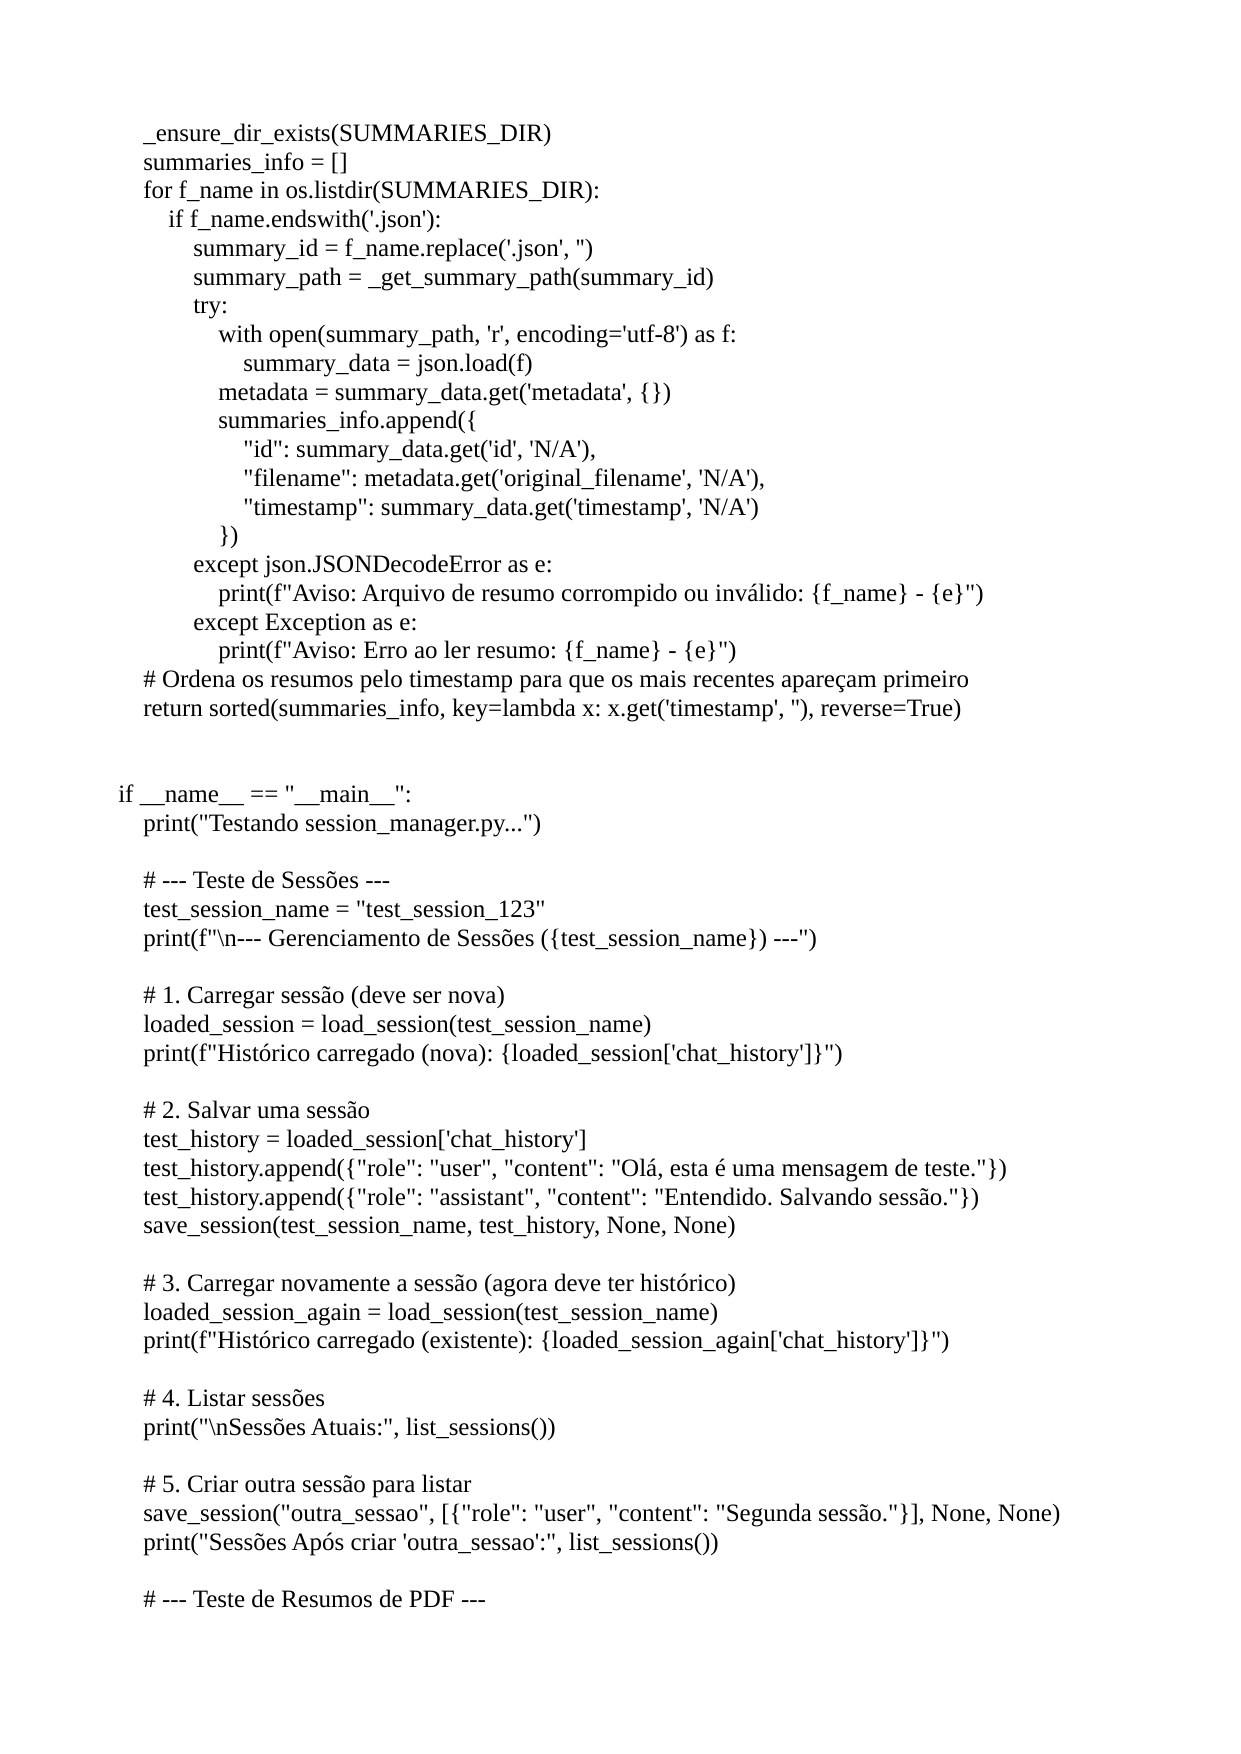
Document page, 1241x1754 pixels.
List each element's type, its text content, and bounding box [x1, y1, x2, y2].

text print(f"Aviso: Arquivo de resumo corrompido ou inválido: {f_name} - {e}") [118, 578, 1122, 607]
text except json.JSONDecodeError as e: [118, 549, 1122, 578]
text # 1. Carregar sessão (deve ser nova) [118, 981, 1122, 1009]
text test_session_name = "test_session_123" [118, 894, 1122, 923]
text return sorted(summaries_info, key=lambda x: x.get('timestamp', ''), reverse=True) [118, 693, 1122, 722]
text loaded_session = load_session(test_session_name) [118, 1009, 1122, 1038]
text with open(summary_path, 'r', encoding='utf-8') as f: [118, 319, 1122, 348]
text loaded_session_again = load_session(test_session_name) [118, 1297, 1122, 1326]
text print(f"Histórico carregado (existente): {loaded_session_again['chat_history']}") [118, 1326, 1122, 1354]
text test_history = loaded_session['chat_history'] [118, 1124, 1122, 1153]
text summary_data = json.load(f) [118, 348, 1122, 377]
text summary_id = f_name.replace('.json', '') [118, 233, 1122, 262]
text if __name__ == "__main__": [118, 779, 1122, 808]
text }) [118, 521, 1122, 549]
text "id": summary_data.get('id', 'N/A'), [118, 434, 1122, 463]
text # 2. Salvar uma sessão [118, 1096, 1122, 1124]
text test_history.append({"role": "user", "content": "Olá, esta é uma mensagem de teste."}) [118, 1153, 1122, 1182]
text # 3. Carregar novamente a sessão (agora deve ter histórico) [118, 1268, 1122, 1297]
text if f_name.endswith('.json'): [118, 204, 1122, 233]
text save_session("outra_sessao", [{"role": "user", "content": "Segunda sessão."}], None, None) [118, 1498, 1122, 1527]
text _ensure_dir_exists(SUMMARIES_DIR) [118, 118, 1122, 147]
text print("Sessões Após criar 'outra_sessao':", list_sessions()) [118, 1527, 1122, 1556]
text test_history.append({"role": "assistant", "content": "Entendido. Salvando sessão."}) [118, 1182, 1122, 1211]
text save_session(test_session_name, test_history, None, None) [118, 1211, 1122, 1239]
text metadata = summary_data.get('metadata', {}) [118, 377, 1122, 406]
text print(f"\n--- Gerenciamento de Sessões ({test_session_name}) ---") [118, 923, 1122, 952]
text summary_path = _get_summary_path(summary_id) [118, 262, 1122, 291]
text print("\nSessões Atuais:", list_sessions()) [118, 1412, 1122, 1441]
text "timestamp": summary_data.get('timestamp', 'N/A') [118, 492, 1122, 521]
text except Exception as e: [118, 607, 1122, 636]
text # 4. Listar sessões [118, 1383, 1122, 1412]
text # Ordena os resumos pelo timestamp para que os mais recentes apareçam primeiro [118, 664, 1122, 693]
text # 5. Criar outra sessão para listar [118, 1469, 1122, 1498]
text summaries_info.append({ [118, 406, 1122, 434]
text "filename": metadata.get('original_filename', 'N/A'), [118, 463, 1122, 492]
text for f_name in os.listdir(SUMMARIES_DIR): [118, 176, 1122, 204]
text try: [118, 291, 1122, 319]
text print(f"Aviso: Erro ao ler resumo: {f_name} - {e}") [118, 636, 1122, 664]
text summaries_info = [] [118, 147, 1122, 176]
text print("Testando session_manager.py...") [118, 808, 1122, 837]
text # --- Teste de Sessões --- [118, 866, 1122, 894]
text print(f"Histórico carregado (nova): {loaded_session['chat_history']}") [118, 1038, 1122, 1067]
text # --- Teste de Resumos de PDF --- [118, 1584, 1122, 1613]
